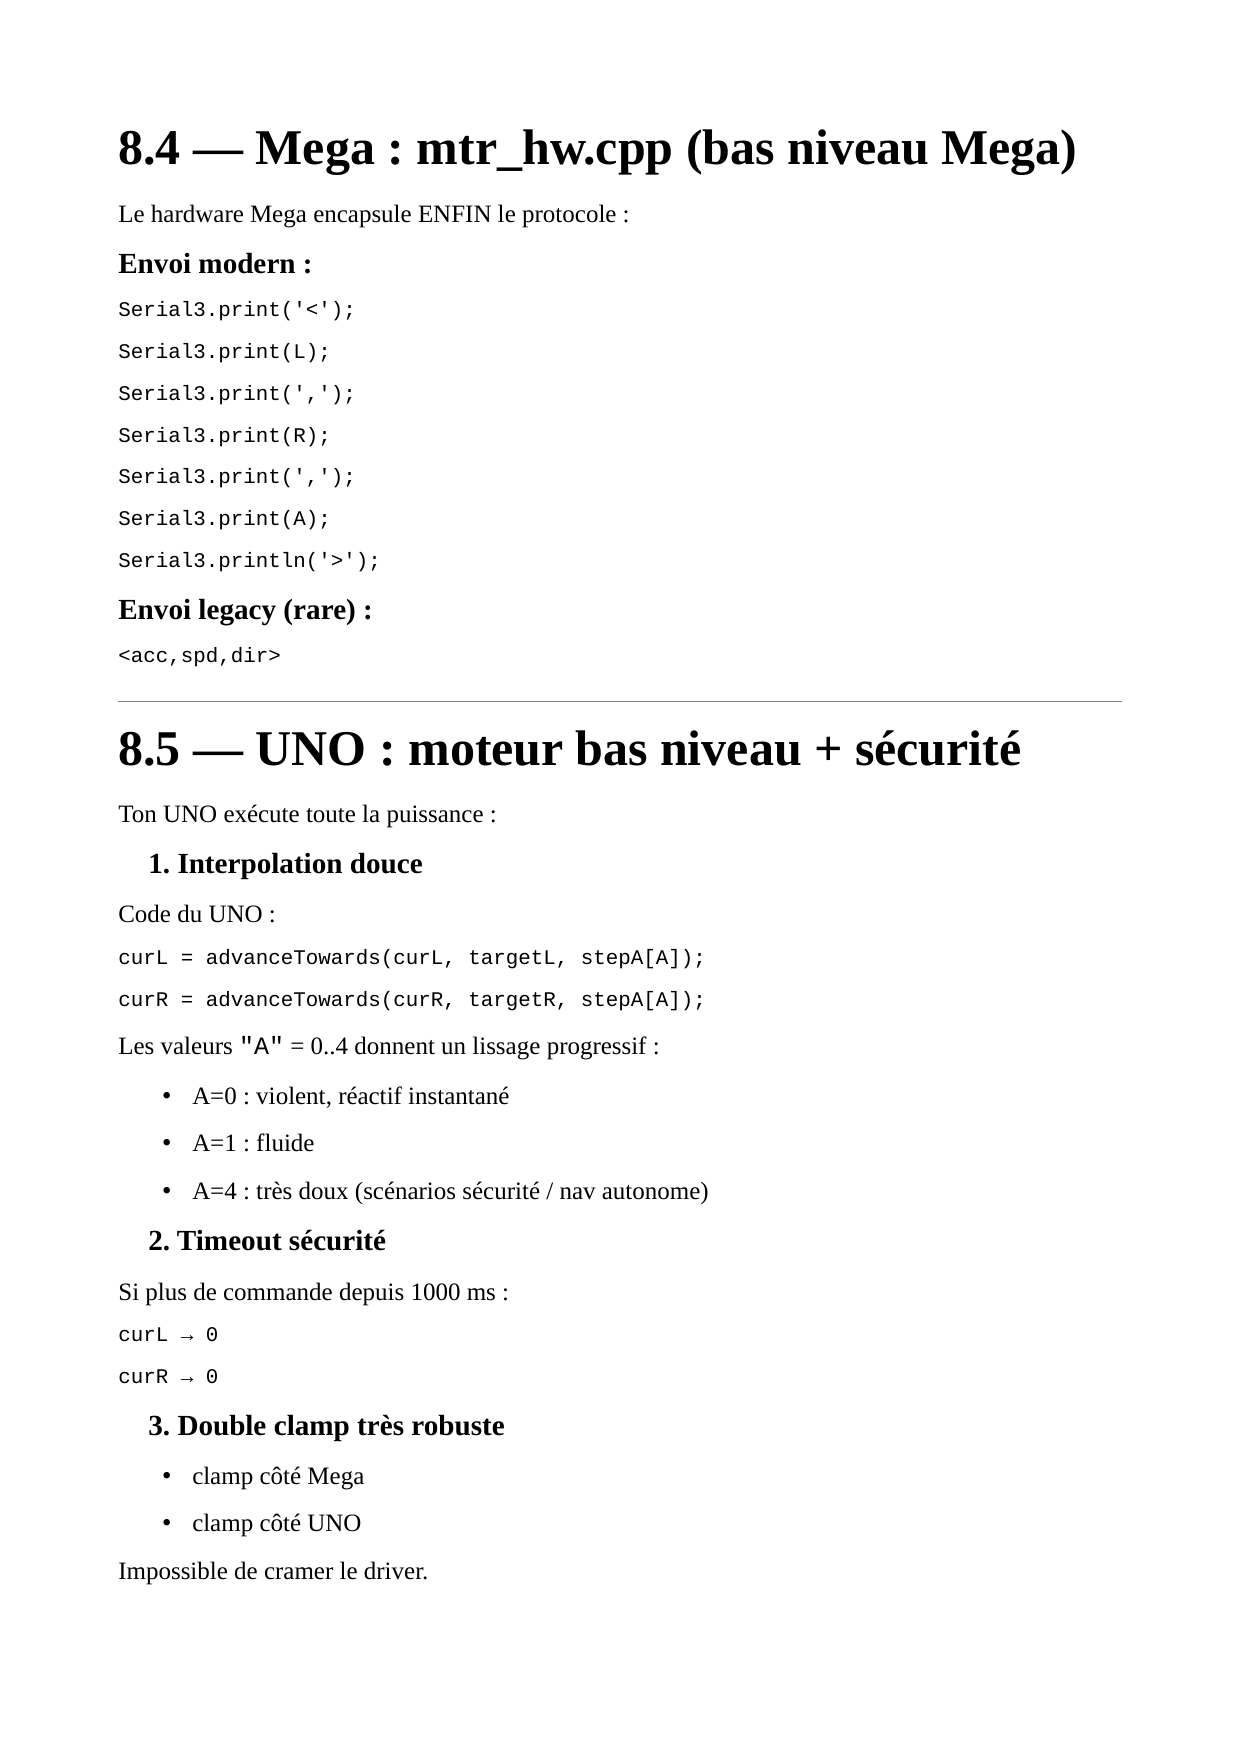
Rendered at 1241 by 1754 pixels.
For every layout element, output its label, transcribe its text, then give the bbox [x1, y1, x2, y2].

text Serial3.print(','); [118, 383, 1122, 407]
text Ton UNO exécute toute la puissance : [118, 799, 1122, 828]
text Serial3.print(A); [118, 508, 1122, 532]
text Serial3.print(','); [118, 467, 1122, 490]
text Code du UNO : [118, 899, 1122, 928]
subtitle 🔹 1. Interpolation douce [118, 846, 1122, 880]
list A=0 : violent, réactif instantané [162, 1081, 1122, 1109]
text Les valeurs "A" = 0..4 donnent un lissage progressif : [118, 1031, 1122, 1062]
subtitle Envoi legacy (rare) : [118, 592, 1122, 625]
text curR → 0 [118, 1366, 1122, 1390]
text Serial3.print(L); [118, 341, 1122, 365]
subtitle 8.4 — Mega : mtr_hw.cpp (bas niveau Mega) [118, 118, 1122, 176]
subtitle 🔹 2. Timeout sécurité [118, 1223, 1122, 1257]
text Le hardware Mega encapsule ENFIN le protocole : [118, 199, 1122, 227]
text Si plus de commande depuis 1000 ms : [118, 1277, 1122, 1305]
list clamp côté UNO [162, 1508, 1122, 1537]
subtitle 🔹 3. Double clamp très robuste [118, 1408, 1122, 1441]
text <acc,spd,dir> [118, 645, 1122, 669]
text Serial3.println('>'); [118, 550, 1122, 574]
list A=1 : fluide [162, 1128, 1122, 1157]
subtitle Envoi modern : [118, 246, 1122, 280]
text Serial3.print('<'); [118, 299, 1122, 323]
text Impossible de cramer le driver. [118, 1556, 1122, 1585]
subtitle 8.5 — UNO : moteur bas niveau + sécurité [118, 718, 1122, 776]
text curL → 0 [118, 1324, 1122, 1348]
list clamp côté Mega [162, 1461, 1122, 1490]
text Serial3.print(R); [118, 425, 1122, 448]
text curR = advanceTowards(curR, targetR, stepA[A]); [118, 989, 1122, 1013]
text curL = advanceTowards(curL, targetL, stepA[A]); [118, 947, 1122, 971]
list A=4 : très doux (scénarios sécurité / nav autonome) [162, 1176, 1122, 1205]
